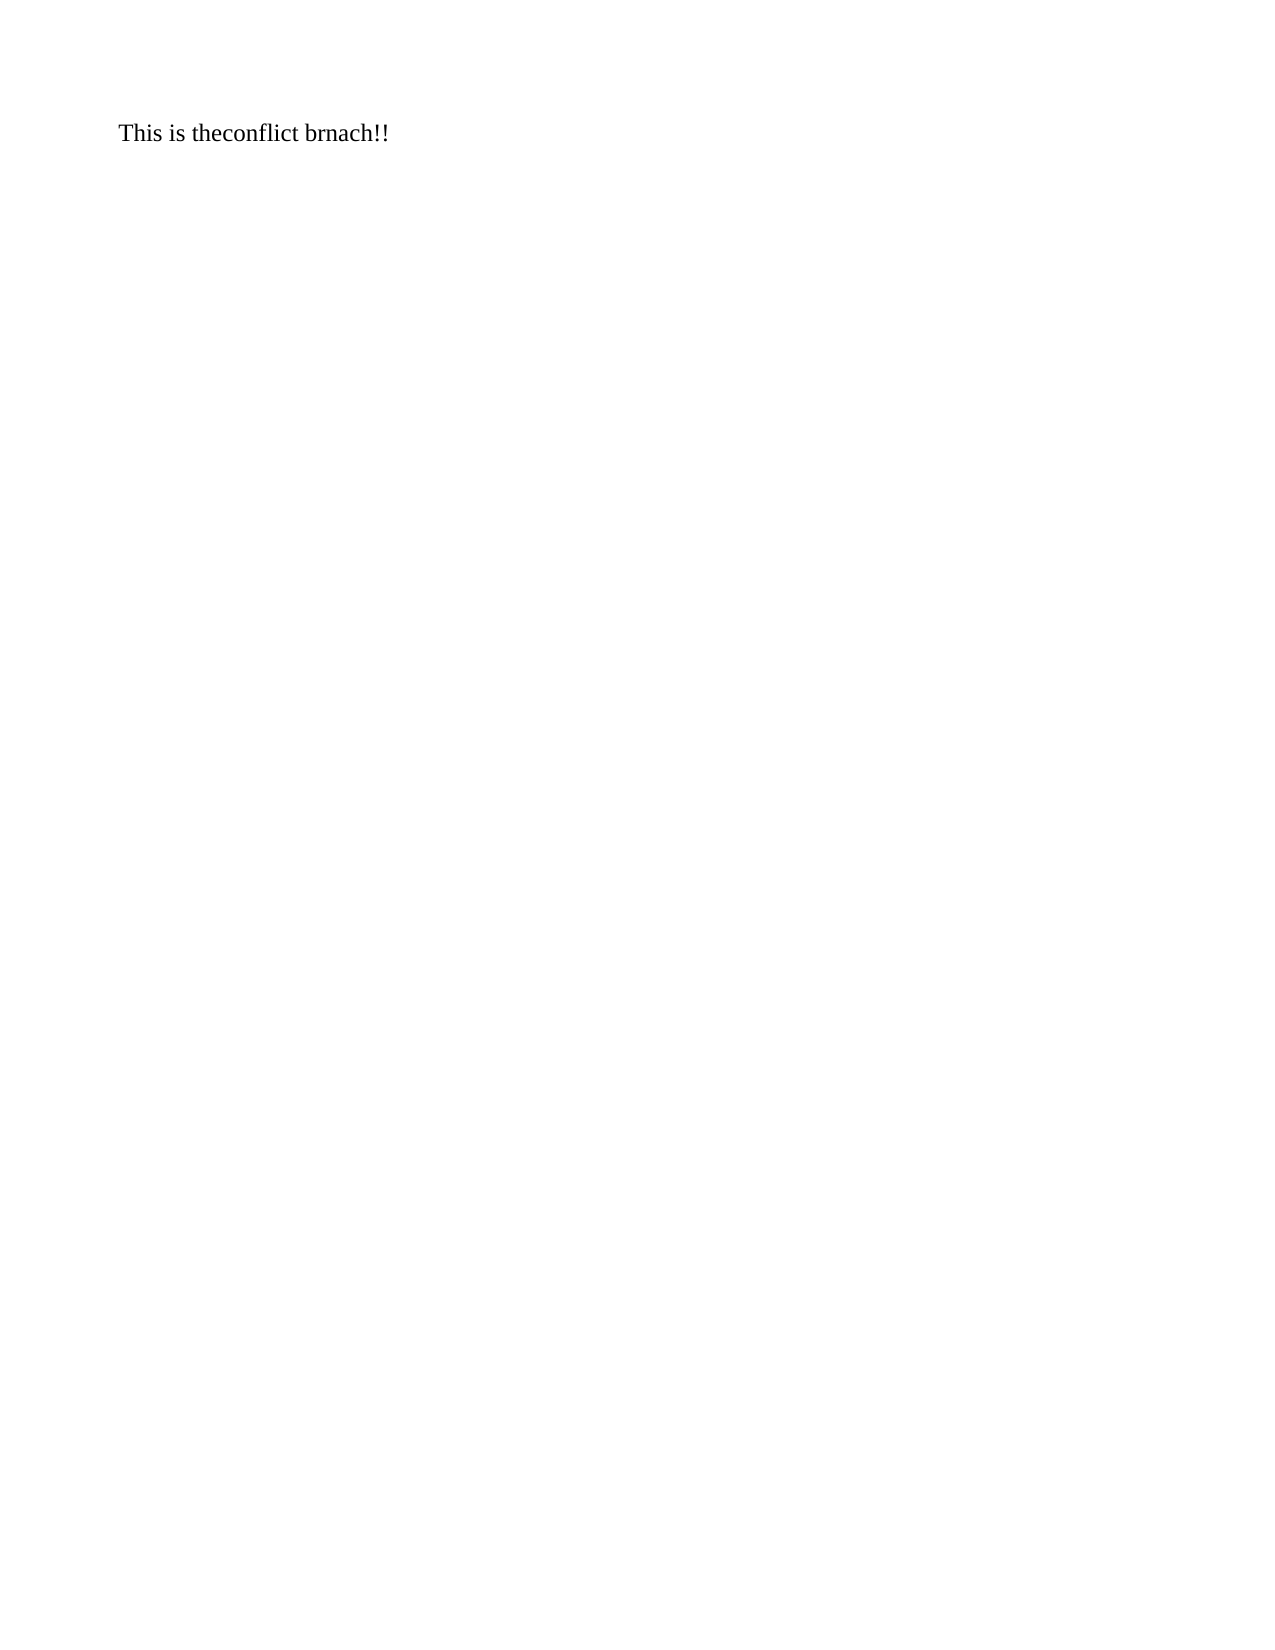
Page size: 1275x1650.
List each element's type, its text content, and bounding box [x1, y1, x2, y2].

text This is theconflict brnach!! [118, 118, 1157, 147]
